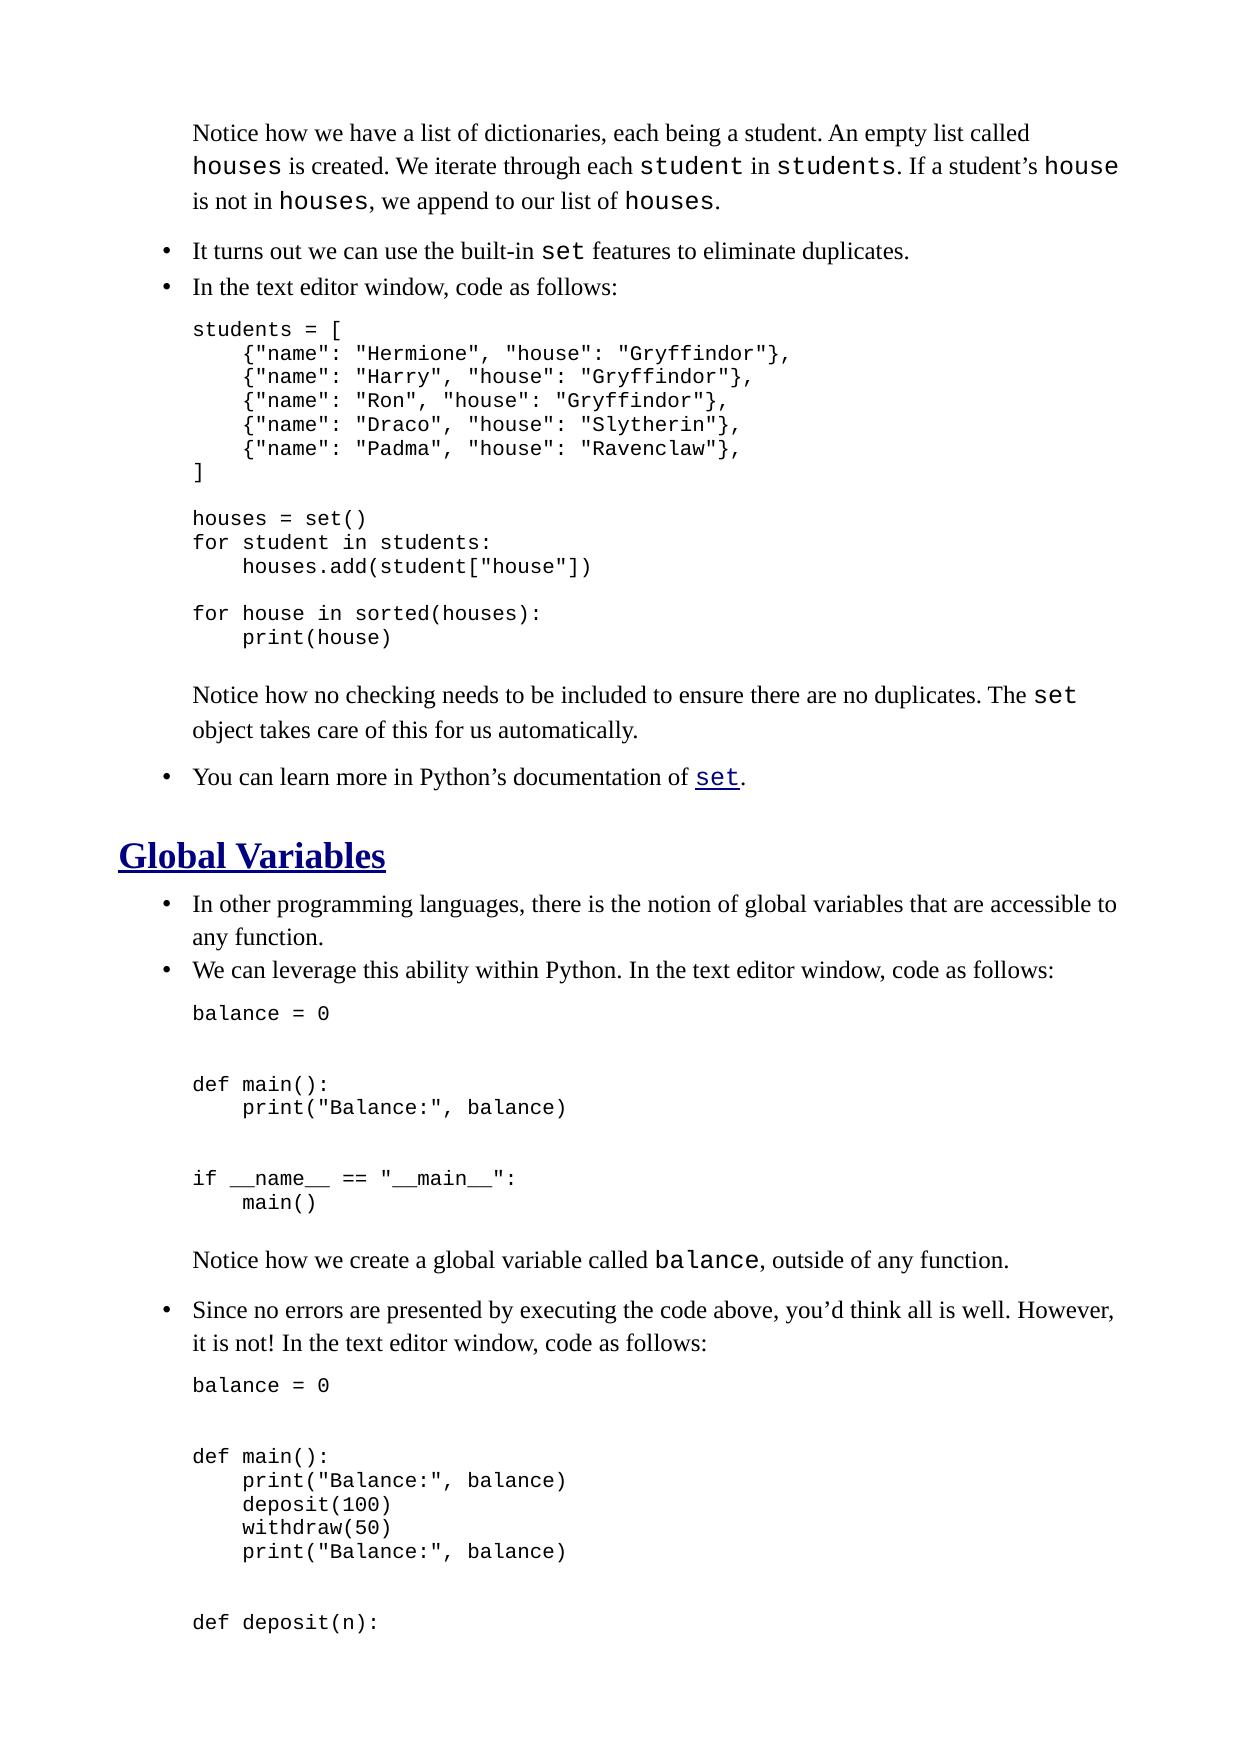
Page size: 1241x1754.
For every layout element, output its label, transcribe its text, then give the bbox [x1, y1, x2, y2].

list def main(): [162, 1446, 1122, 1470]
list Notice how we create a global variable called balance, outside of any function. [162, 1245, 1122, 1276]
list deposit(100) [162, 1494, 1122, 1517]
list {"name": "Harry", "house": "Gryffindor"}, [162, 367, 1122, 390]
subtitle Global Variables [118, 833, 1122, 876]
list print("Balance:", balance) [162, 1097, 1122, 1121]
list main() [162, 1192, 1122, 1215]
list {"name": "Hermione", "house": "Gryffindor"}, [162, 343, 1122, 367]
list Since no errors are presented by executing the code above, you’d think all is well. However, it is not! In the text editor window, code as follows: [162, 1295, 1122, 1357]
list balance = 0 [162, 1376, 1122, 1399]
list It turns out we can use the built-in set features to eliminate duplicates. [162, 236, 1122, 267]
list {"name": "Draco", "house": "Slytherin"}, [162, 414, 1122, 437]
list def deposit(n): [162, 1612, 1122, 1636]
list for student in students: [162, 532, 1122, 556]
list {"name": "Ron", "house": "Gryffindor"}, [162, 390, 1122, 414]
list print("Balance:", balance) [162, 1541, 1122, 1565]
list print(house) [162, 627, 1122, 650]
list def main(): [162, 1073, 1122, 1097]
list withdraw(50) [162, 1517, 1122, 1541]
list for house in sorted(houses): [162, 603, 1122, 627]
list {"name": "Padma", "house": "Ravenclaw"}, [162, 437, 1122, 461]
list houses = set() [162, 508, 1122, 532]
list students = [ [162, 319, 1122, 343]
list ] [162, 461, 1122, 485]
list Notice how we have a list of dictionaries, each being a student. An empty list called houses is created. We iterate through each student in students. If a student’s house is not in houses, we append to our list of houses. [162, 118, 1122, 217]
list if __name__ == "__main__": [162, 1168, 1122, 1192]
list We can leverage this ability within Python. In the text editor window, code as follows: [162, 955, 1122, 984]
list houses.add(student["house"]) [162, 556, 1122, 579]
list You can learn more in Python’s documentation of set. [162, 762, 1122, 793]
list Notice how no checking needs to be included to ensure there are no duplicates. The set object takes care of this for us automatically. [162, 680, 1122, 744]
list print("Balance:", balance) [162, 1470, 1122, 1494]
list balance = 0 [162, 1003, 1122, 1026]
list In the text editor window, code as follows: [162, 272, 1122, 300]
list In other programming languages, there is the notion of global variables that are accessible to any function. [162, 889, 1122, 951]
